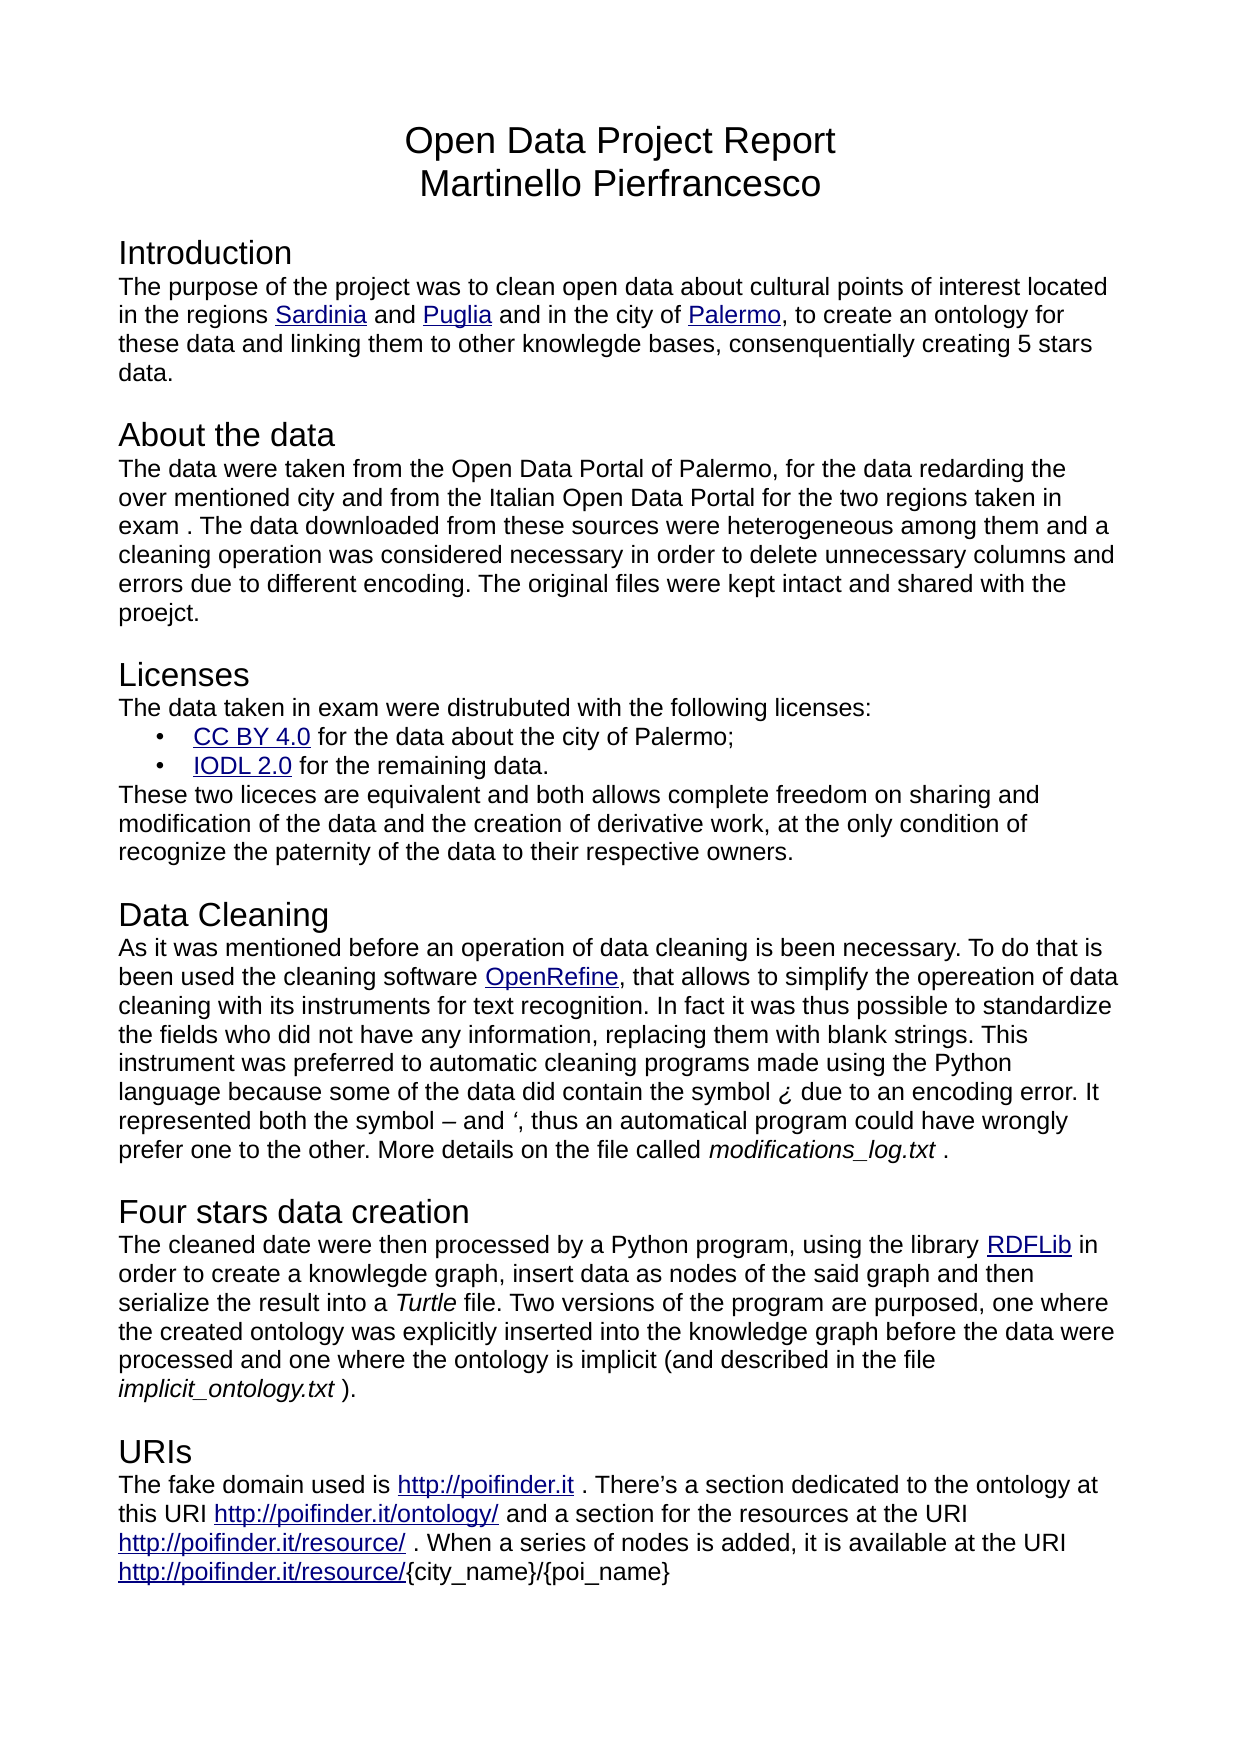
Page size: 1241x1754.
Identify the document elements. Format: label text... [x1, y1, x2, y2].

text The purpose of the project was to clean open data about cultural points of interest located in the regions Sardinia and Puglia and in the city of Palermo, to create an ontology for these data and linking them to other knowlegde bases, consenquentially creating 5 stars data. [118, 272, 1122, 387]
text Licenses [118, 655, 1122, 693]
text URIs [118, 1432, 1122, 1470]
text Four stars data creation [118, 1192, 1122, 1231]
text The fake domain used is http://poifinder.it . There’s a section dedicated to the ontology at this URI http://poifinder.it/ontology/ and a section for the resources at the URI http://poifinder.it/resource/ . When a series of nodes is added, it is available at the URI http://poifinder.it/resource/{city_name}/{poi_name} [118, 1470, 1122, 1585]
list IODL 2.0 for the remaining data. [156, 751, 1122, 780]
text These two liceces are equivalent and both allows complete freedom on sharing and modification of the data and the creation of derivative work, at the only condition of recognize the paternity of the data to their respective owners. [118, 780, 1122, 866]
text Data Cleaning [118, 895, 1122, 933]
text Open Data Project Report [118, 118, 1122, 161]
text As it was mentioned before an operation of data cleaning is been necessary. To do that is been used the cleaning software OpenRefine, that allows to simplify the opereation of data cleaning with its instruments for text recognition. In fact it was thus possible to standardize the fields who did not have any information, replacing them with blank strings. This instrument was preferred to automatic cleaning programs made using the Python language because some of the data did contain the symbol ¿ due to an encoding error. It represented both the symbol – and ‘, thus an automatical program could have wrongly prefer one to the other. More details on the file called modifications_log.txt . [118, 933, 1122, 1163]
text Martinello Pierfrancesco [118, 161, 1122, 204]
text About the data [118, 415, 1122, 454]
list CC BY 4.0 for the data about the city of Palermo; [156, 722, 1122, 751]
text The data taken in exam were distrubuted with the following licenses: [118, 693, 1122, 722]
text Introduction [118, 233, 1122, 272]
text The data were taken from the Open Data Portal of Palermo, for the data redarding the over mentioned city and from the Italian Open Data Portal for the two regions taken in exam . The data downloaded from these sources were heterogeneous among them and a cleaning operation was considered necessary in order to delete unnecessary columns and errors due to different encoding. The original files were kept intact and shared with the proejct. [118, 454, 1122, 626]
text The cleaned date were then processed by a Python program, using the library RDFLib in order to create a knowlegde graph, insert data as nodes of the said graph and then serialize the result into a Turtle file. Two versions of the program are purposed, one where the created ontology was explicitly inserted into the knowledge graph before the data were processed and one where the ontology is implicit (and described in the file implicit_ontology.txt ). [118, 1231, 1122, 1403]
